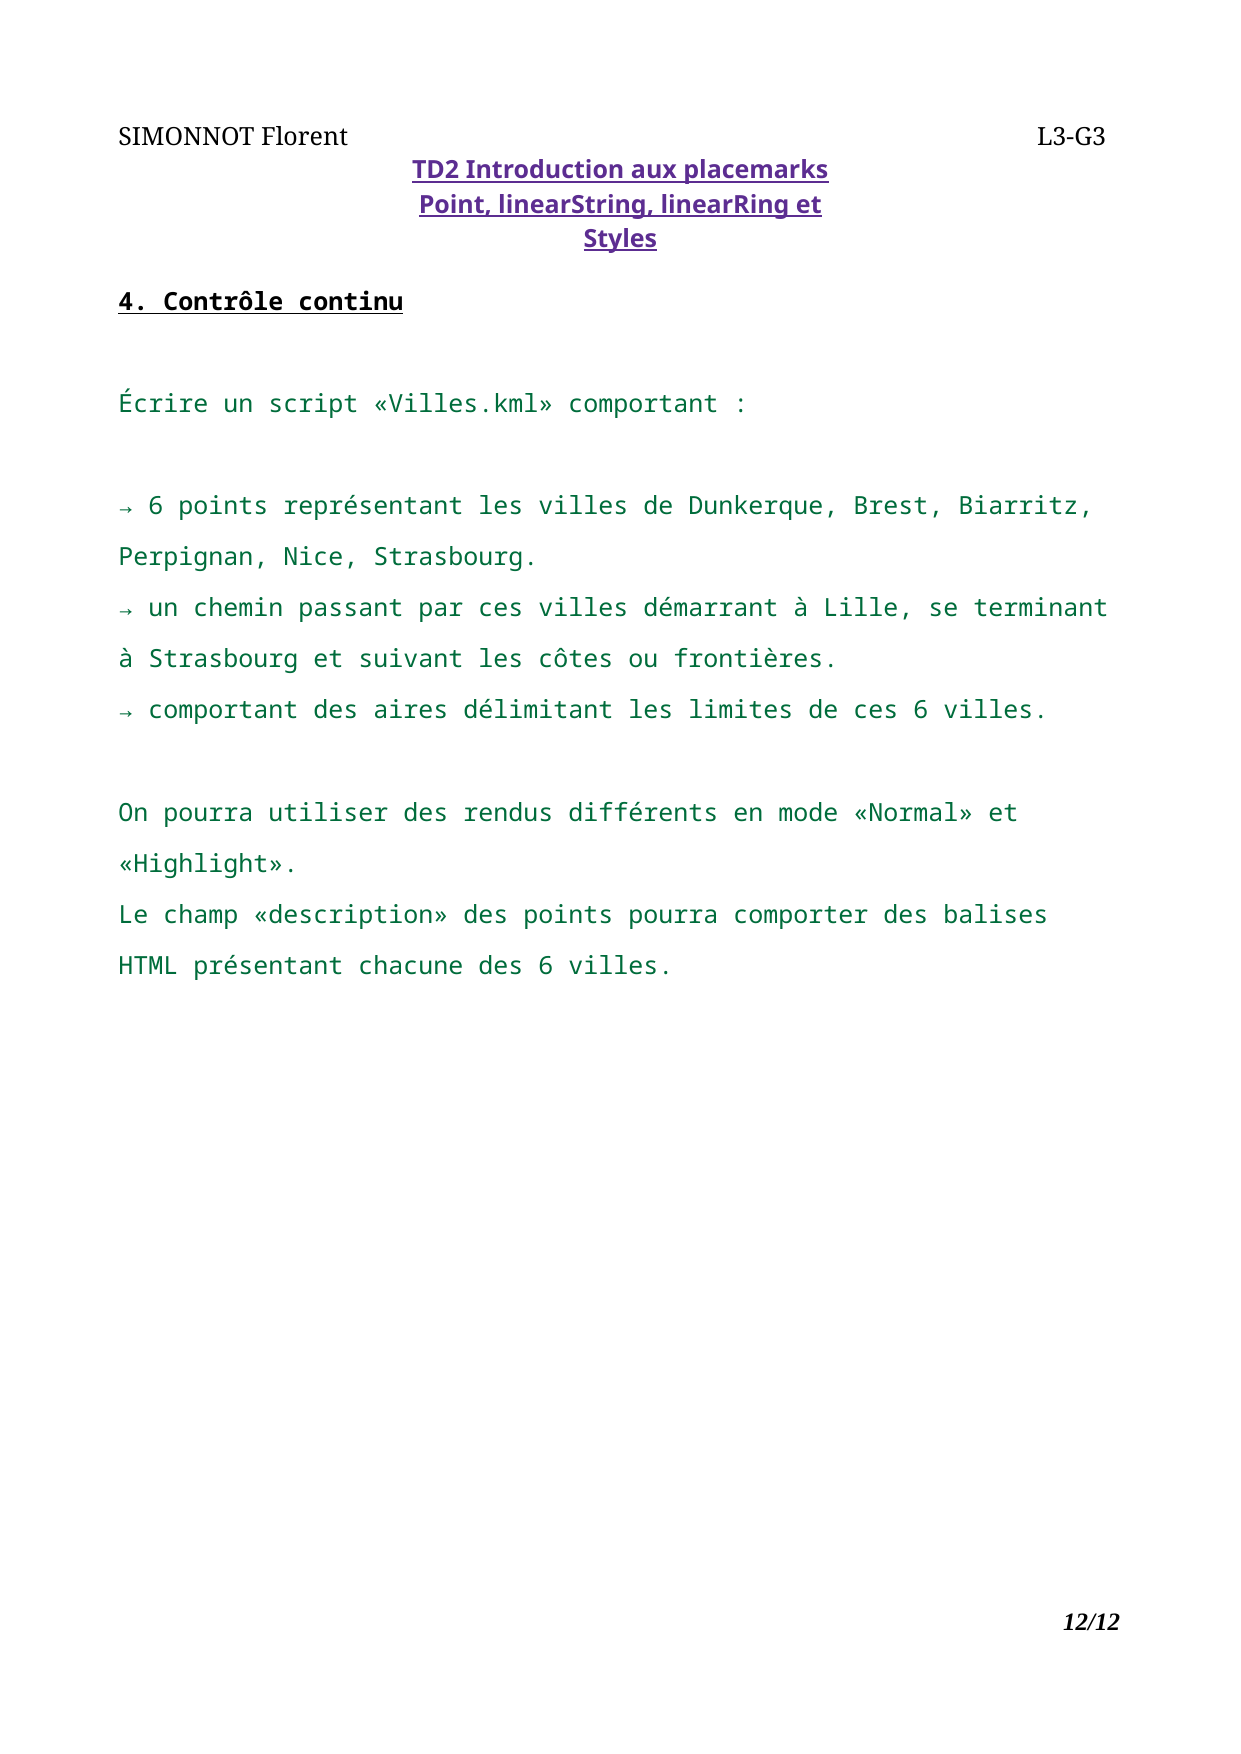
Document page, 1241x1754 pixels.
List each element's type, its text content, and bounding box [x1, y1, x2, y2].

text 4. Contrôle continu [118, 284, 1122, 318]
text Écrire un script «Villes.kml» comportant : [118, 386, 1122, 420]
text On pourra utiliser des rendus différents en mode «Normal» et «Highlight». [118, 794, 1122, 879]
text → comportant des aires délimitant les limites de ces 6 villes. [118, 692, 1122, 726]
text → 6 points représentant les villes de Dunkerque, Brest, Biarritz, Perpignan, Nice, Strasbourg. [118, 488, 1122, 573]
text → un chemin passant par ces villes démarrant à Lille, se terminant à Strasbourg et suivant les côtes ou frontières. [118, 590, 1122, 675]
text Le champ «description» des points pourra comporter des balises HTML présentant chacune des 6 villes. [118, 896, 1122, 981]
